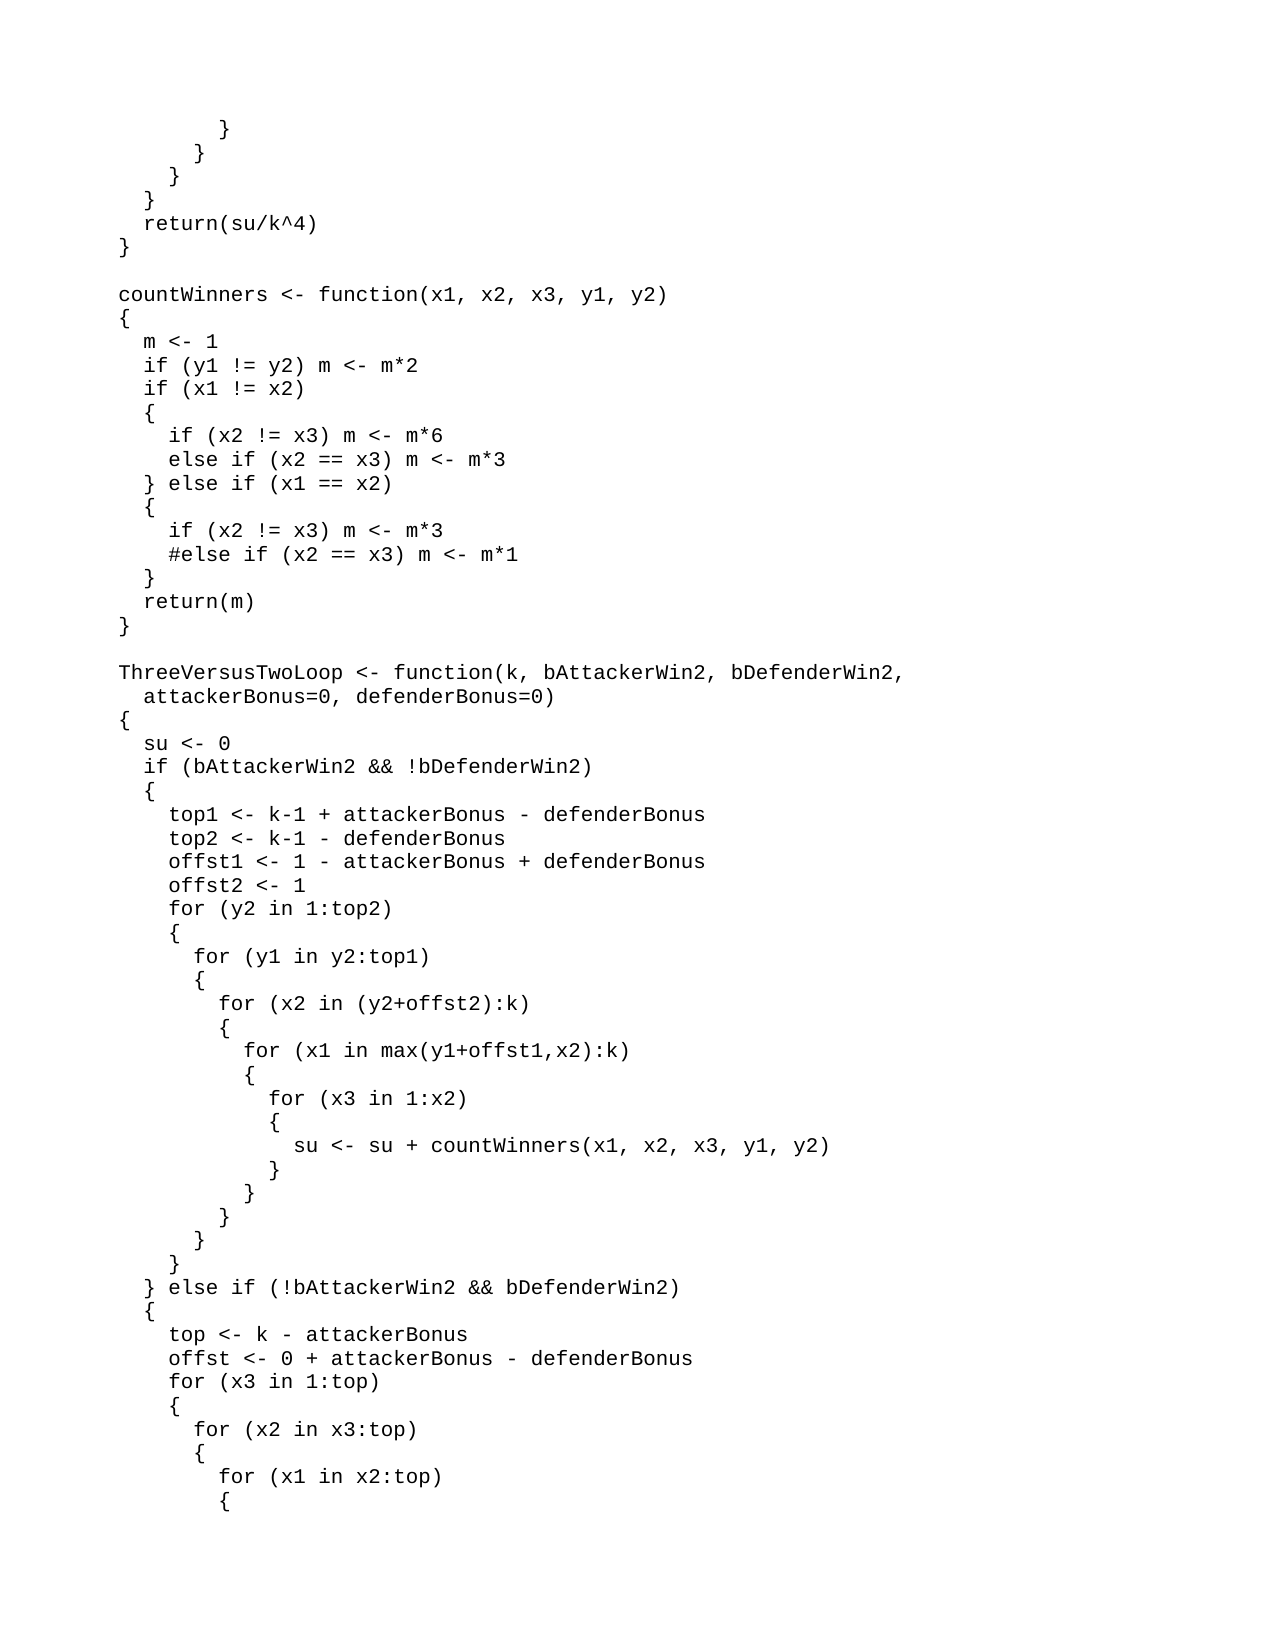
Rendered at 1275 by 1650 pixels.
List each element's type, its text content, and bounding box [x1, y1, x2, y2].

text offst1 <- 1 - attackerBonus + defenderBonus [118, 851, 1157, 875]
text { [118, 709, 1157, 733]
text else if (x2 == x3) m <- m*3 [118, 449, 1157, 473]
text } else if (!bAttackerWin2 && bDefenderWin2) [118, 1277, 1157, 1300]
text countWinners <- function(x1, x2, x3, y1, y2) [118, 284, 1157, 307]
text } [118, 118, 1157, 142]
text if (bAttackerWin2 && !bDefenderWin2) [118, 757, 1157, 780]
text ThreeVersusTwoLoop <- function(k, bAttackerWin2, bDefenderWin2, [118, 662, 1157, 686]
text for (x3 in 1:x2) [118, 1088, 1157, 1111]
text { [118, 496, 1157, 520]
text top <- k - attackerBonus [118, 1324, 1157, 1348]
text { [118, 780, 1157, 804]
text } [118, 1229, 1157, 1253]
text { [118, 1300, 1157, 1324]
text return(su/k^4) [118, 213, 1157, 236]
text } else if (x1 == x2) [118, 473, 1157, 496]
text } [118, 1182, 1157, 1206]
text } [118, 189, 1157, 213]
text su <- su + countWinners(x1, x2, x3, y1, y2) [118, 1135, 1157, 1158]
text for (x3 in 1:top) [118, 1371, 1157, 1395]
text } [118, 142, 1157, 165]
text { [118, 307, 1157, 331]
text top1 <- k-1 + attackerBonus - defenderBonus [118, 804, 1157, 827]
text m <- 1 [118, 331, 1157, 354]
text #else if (x2 == x3) m <- m*1 [118, 544, 1157, 567]
text } [118, 615, 1157, 638]
text if (y1 != y2) m <- m*2 [118, 354, 1157, 378]
text return(m) [118, 591, 1157, 615]
text su <- 0 [118, 733, 1157, 757]
text for (y2 in 1:top2) [118, 898, 1157, 922]
text } [118, 1158, 1157, 1182]
text { [118, 402, 1157, 426]
text for (x1 in max(y1+offst1,x2):k) [118, 1040, 1157, 1064]
text offst2 <- 1 [118, 875, 1157, 898]
text { [118, 1017, 1157, 1040]
text { [118, 1442, 1157, 1466]
text } [118, 236, 1157, 260]
text attackerBonus=0, defenderBonus=0) [118, 686, 1157, 709]
text { [118, 1064, 1157, 1088]
text } [118, 567, 1157, 591]
text } [118, 165, 1157, 189]
text if (x2 != x3) m <- m*3 [118, 520, 1157, 544]
text { [118, 1489, 1157, 1513]
text for (x2 in x3:top) [118, 1419, 1157, 1442]
text top2 <- k-1 - defenderBonus [118, 827, 1157, 851]
text for (x1 in x2:top) [118, 1466, 1157, 1489]
text } [118, 1253, 1157, 1277]
text { [118, 1395, 1157, 1419]
text for (y1 in y2:top1) [118, 946, 1157, 969]
text } [118, 1206, 1157, 1229]
text if (x2 != x3) m <- m*6 [118, 426, 1157, 449]
text offst <- 0 + attackerBonus - defenderBonus [118, 1348, 1157, 1371]
text { [118, 969, 1157, 993]
text { [118, 922, 1157, 946]
text { [118, 1111, 1157, 1135]
text for (x2 in (y2+offst2):k) [118, 993, 1157, 1017]
text if (x1 != x2) [118, 378, 1157, 402]
